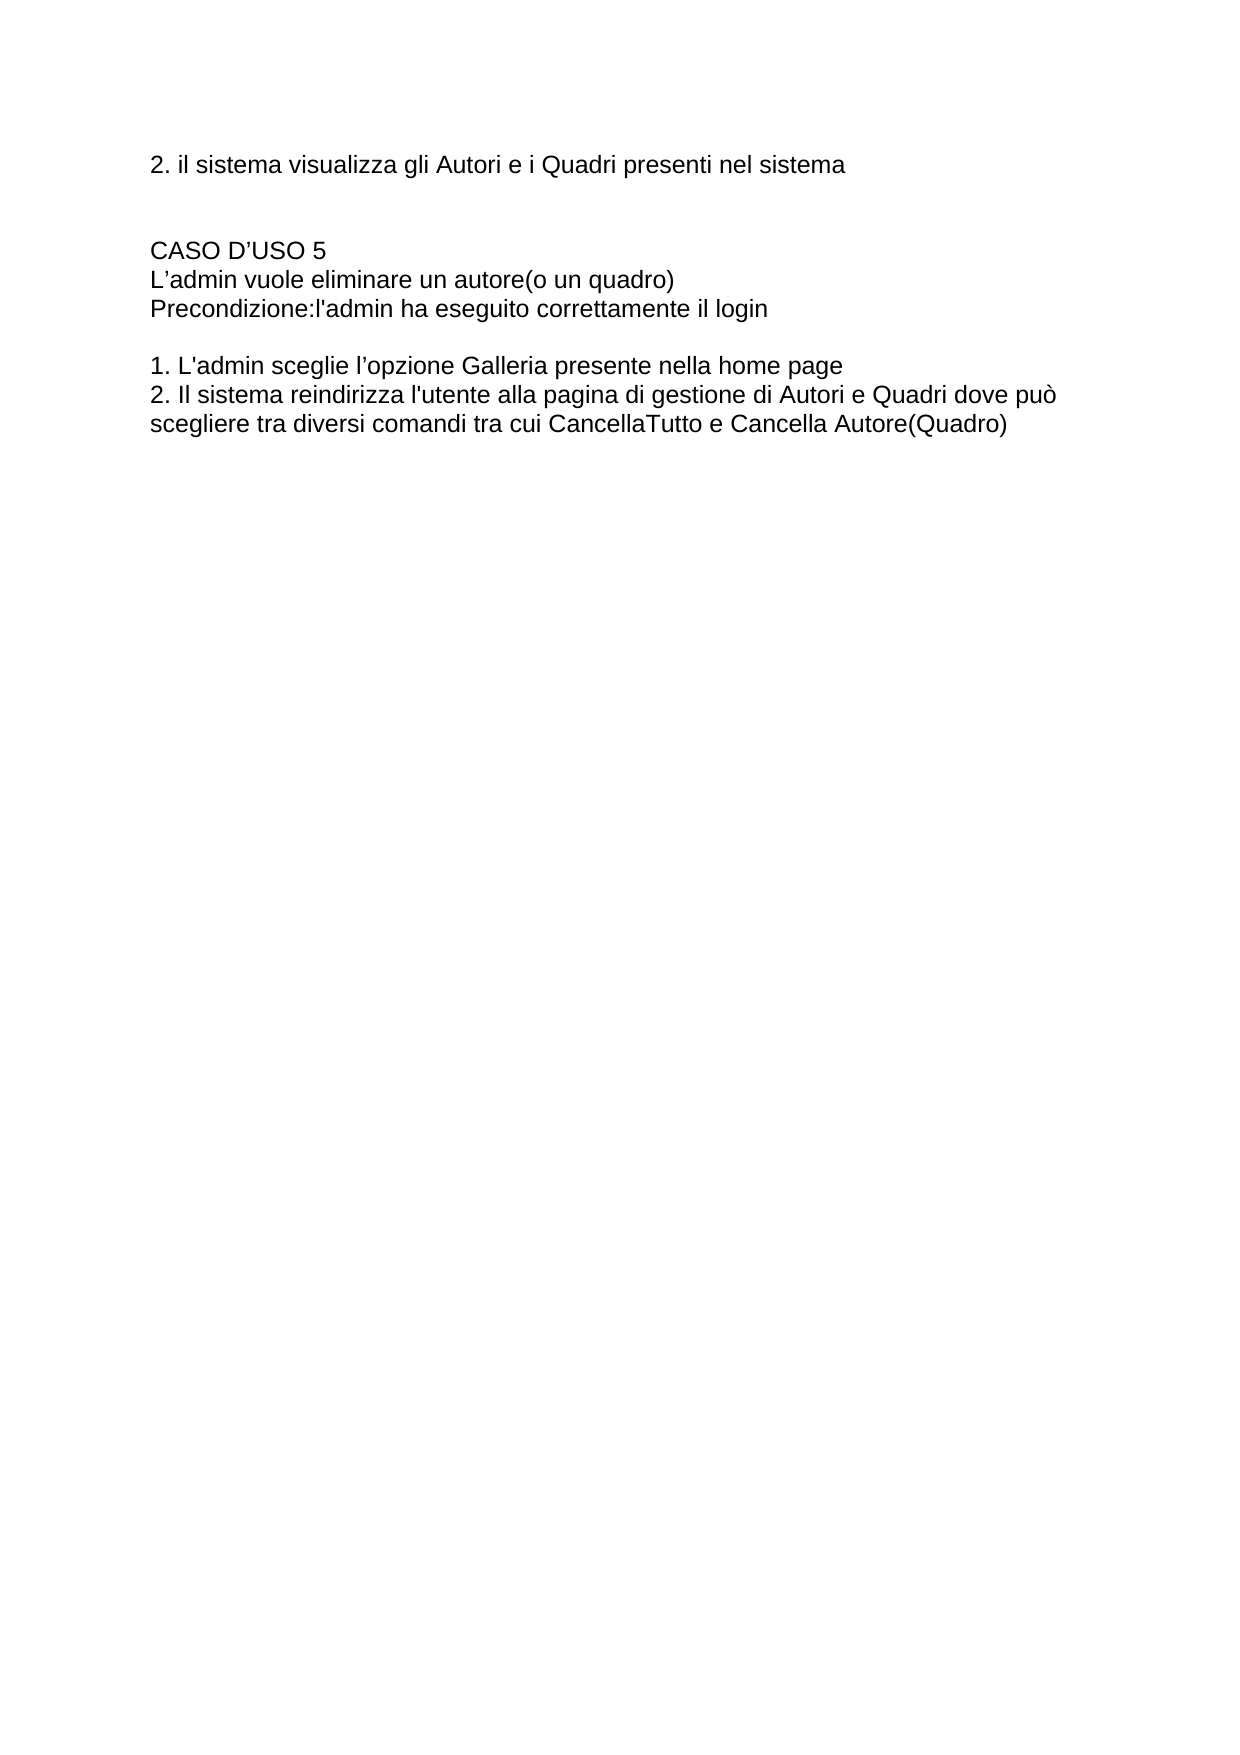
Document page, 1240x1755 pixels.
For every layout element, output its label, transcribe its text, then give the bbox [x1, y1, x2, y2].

text L’admin vuole eliminare un autore(o un quadro) [150, 265, 1089, 294]
text 1. L'admin sceglie l’opzione Galleria presente nella home page [150, 351, 1089, 380]
text Precondizione:l'admin ha eseguito correttamente il login [150, 294, 1089, 322]
text CASO D’USO 5 [150, 236, 1089, 265]
text 2. Il sistema reindirizza l'utente alla pagina di gestione di Autori e Quadri dove può scegliere tra diversi comandi tra cui CancellaTutto e Cancella Autore(Quadro) [150, 380, 1089, 437]
text 2. il sistema visualizza gli Autori e i Quadri presenti nel sistema [150, 150, 1089, 179]
